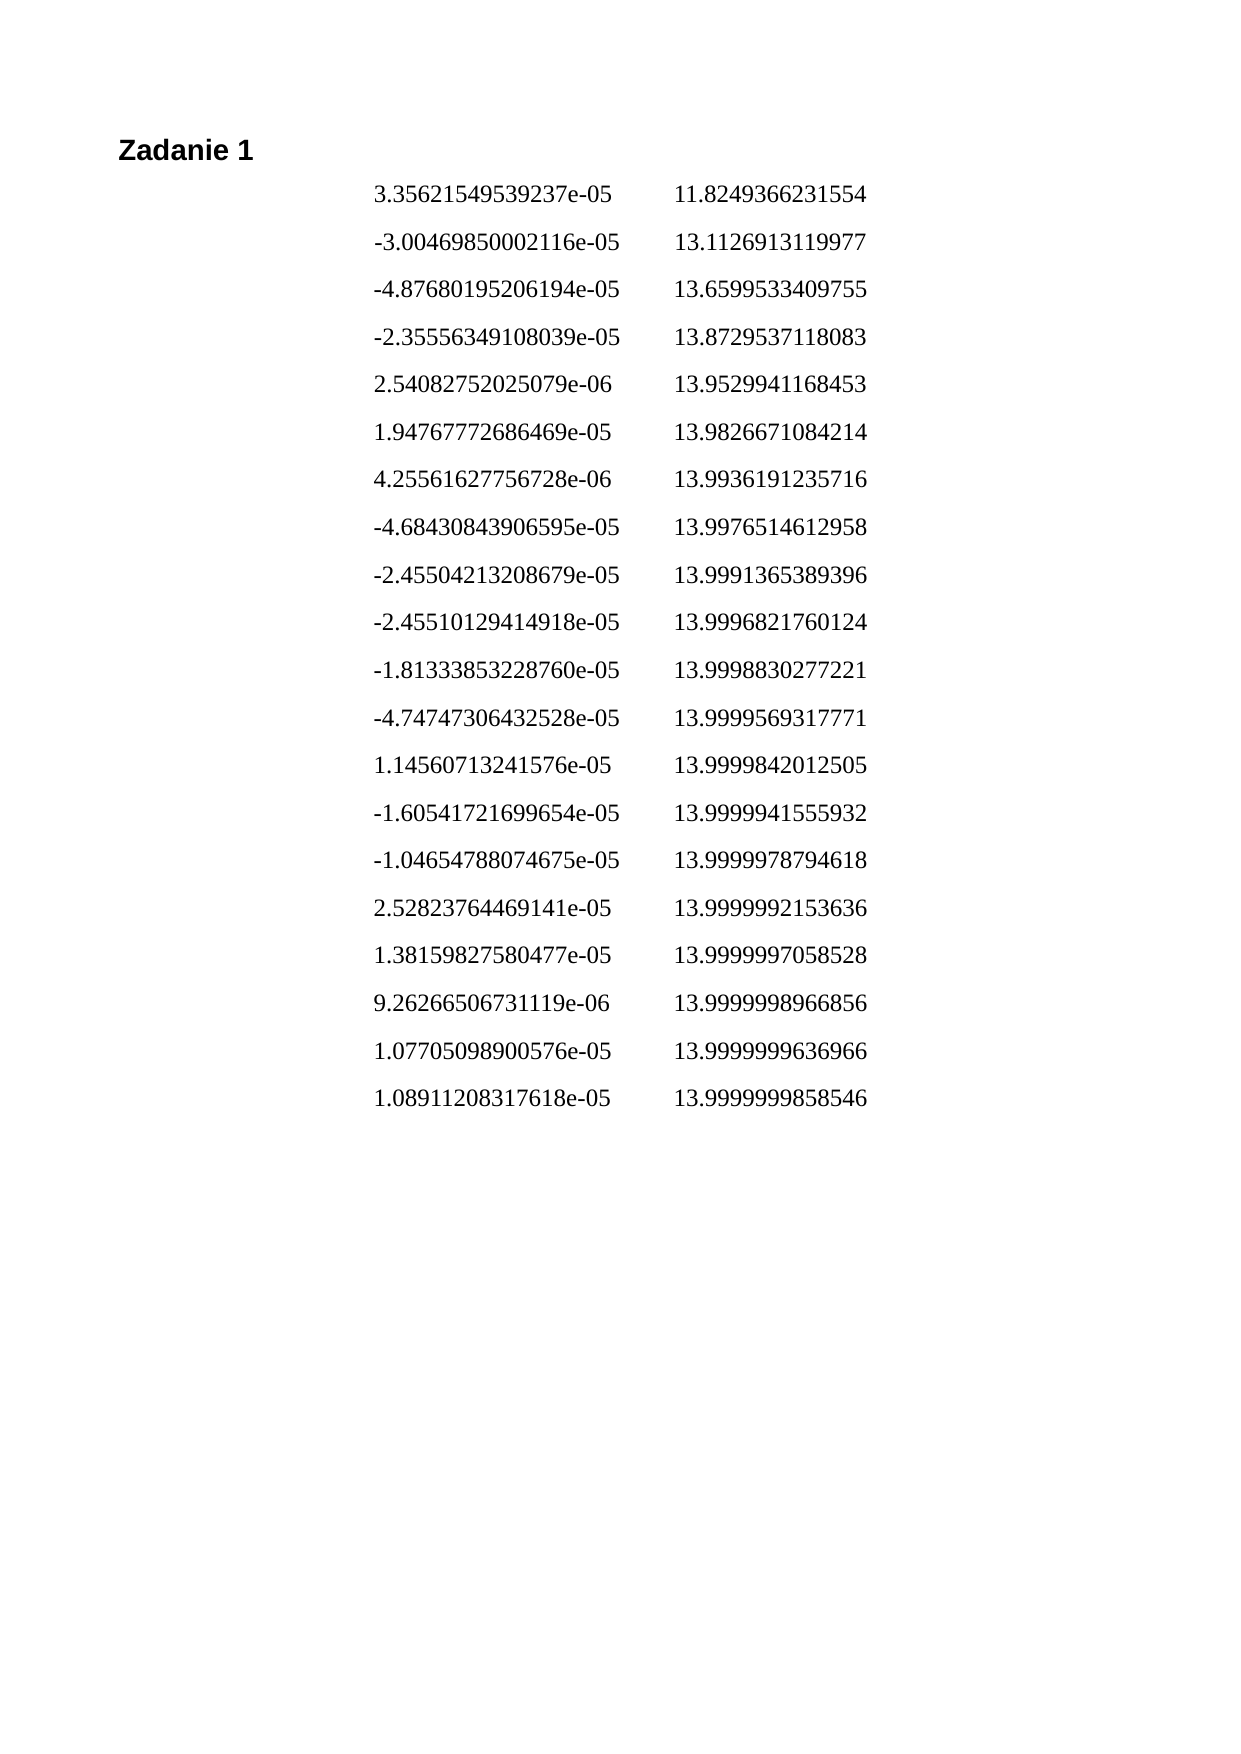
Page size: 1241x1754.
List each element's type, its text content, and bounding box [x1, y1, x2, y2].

subtitle Zadanie 1 [118, 133, 1122, 166]
text -4.87680195206194e-05 13.6599533409755 [118, 274, 1122, 303]
text -1.81333853228760e-05 13.9998830277221 [118, 655, 1122, 684]
text 2.54082752025079e-06 13.9529941168453 [118, 369, 1122, 398]
text 1.08911208317618e-05 13.9999999858546 [118, 1083, 1122, 1112]
text -2.35556349108039e-05 13.8729537118083 [118, 322, 1122, 351]
text 3.35621549539237e-05 11.8249366231554 [118, 179, 1122, 208]
text 2.52823764469141e-05 13.9999992153636 [118, 893, 1122, 922]
text 1.14560713241576e-05 13.9999842012505 [118, 750, 1122, 779]
text 1.94767772686469e-05 13.9826671084214 [118, 417, 1122, 446]
text -2.45510129414918e-05 13.9996821760124 [118, 607, 1122, 636]
text 4.25561627756728e-06 13.9936191235716 [118, 464, 1122, 493]
text -2.45504213208679e-05 13.9991365389396 [118, 560, 1122, 588]
text -4.74747306432528e-05 13.9999569317771 [118, 703, 1122, 731]
text -4.68430843906595e-05 13.9976514612958 [118, 512, 1122, 541]
text -1.04654788074675e-05 13.9999978794618 [118, 845, 1122, 874]
text -1.60541721699654e-05 13.9999941555932 [118, 798, 1122, 827]
text 9.26266506731119e-06 13.9999998966856 [118, 988, 1122, 1017]
text 1.38159827580477e-05 13.9999997058528 [118, 941, 1122, 969]
text 1.07705098900576e-05 13.9999999636966 [118, 1036, 1122, 1064]
text -3.00469850002116e-05 13.1126913119977 [118, 227, 1122, 255]
